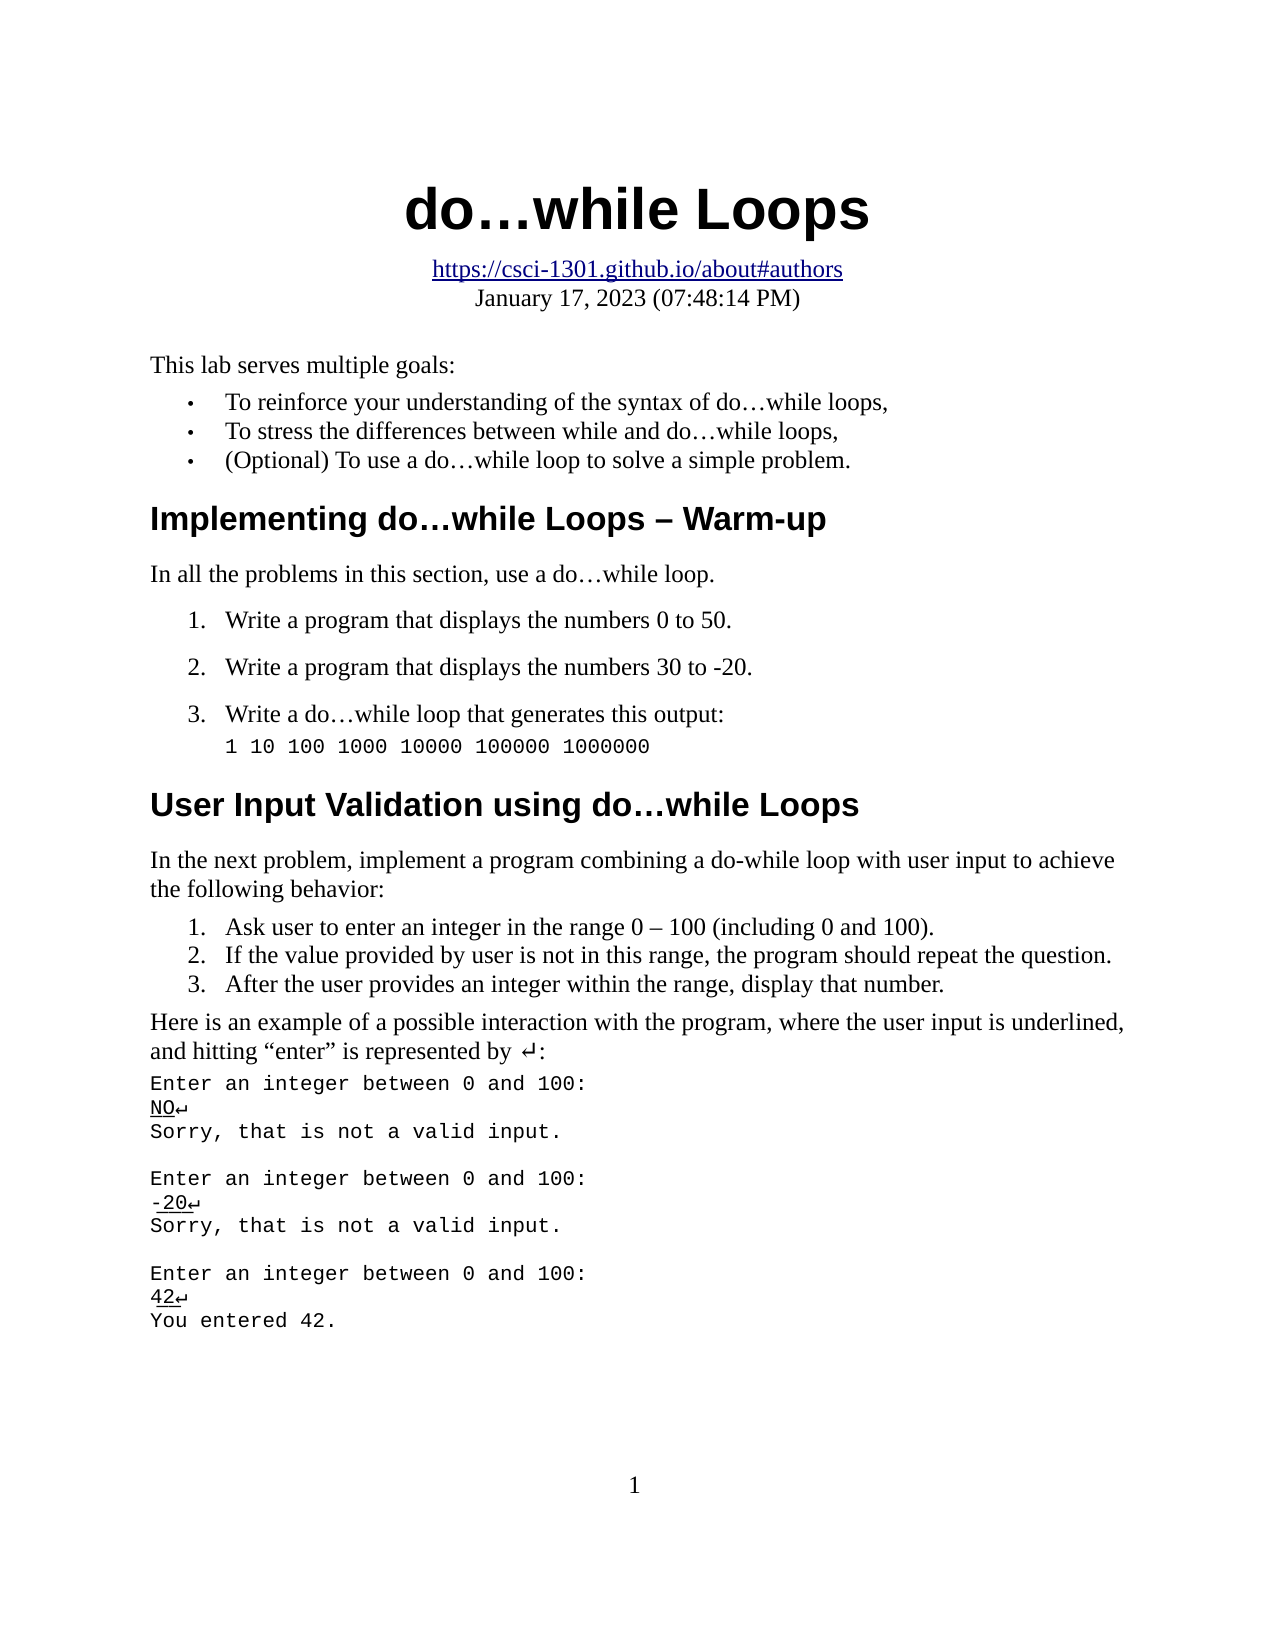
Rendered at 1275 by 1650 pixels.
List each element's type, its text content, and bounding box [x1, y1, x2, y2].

text Enter an integer between 0 and 100: [150, 1073, 1125, 1097]
text This lab serves multiple goals: [150, 350, 1125, 378]
list After the user provides an integer within the range, display that number. [187, 969, 1125, 998]
text In all the problems in this section, use a do…while loop. [150, 559, 1125, 588]
text -̲2̲0̲↵ [150, 1192, 1125, 1215]
text Enter an integer between 0 and 100: [150, 1168, 1125, 1192]
text N̲O̲↵ [150, 1097, 1125, 1121]
list If the value provided by user is not in this range, the program should repeat the question. [187, 941, 1125, 969]
list To reinforce your understanding of the syntax of do…while loops, [187, 387, 1125, 416]
text Sorry, that is not a valid input. [150, 1121, 1125, 1144]
text Here is an example of a possible interaction with the program, where the user input is underlined, and hitting “enter” is represented by ↵: [150, 1007, 1125, 1064]
text https://csci-1301.github.io/about#authors [150, 254, 1125, 283]
text You entered 42. [150, 1310, 1125, 1333]
list Ask user to enter an integer in the range 0 – 100 (including 0 and 100). [187, 912, 1125, 941]
list Write a program that displays the numbers 30 to -20. [187, 652, 1125, 681]
list To stress the differences between while and do…while loops, [187, 416, 1125, 445]
list Write a do…while loop that generates this output: [187, 699, 1125, 728]
text In the next problem, implement a program combining a do-while loop with user input to achieve the following behavior: [150, 845, 1125, 903]
title do…while Loops [150, 175, 1125, 242]
subtitle Implementing do…while Loops – Warm-up [150, 499, 1125, 537]
list (Optional) To use a do…while loop to solve a simple problem. [187, 445, 1125, 474]
text Sorry, that is not a valid input. [150, 1215, 1125, 1239]
text Enter an integer between 0 and 100: [150, 1263, 1125, 1286]
text 4̲2̲↵ [150, 1286, 1125, 1310]
subtitle User Input Validation using do…while Loops [150, 785, 1125, 824]
text January 17, 2023 (07:48:14 PM) [150, 283, 1125, 312]
list 1 10 100 1000 10000 100000 1000000 [187, 737, 1125, 760]
list Write a program that displays the numbers 0 to 50. [187, 606, 1125, 634]
